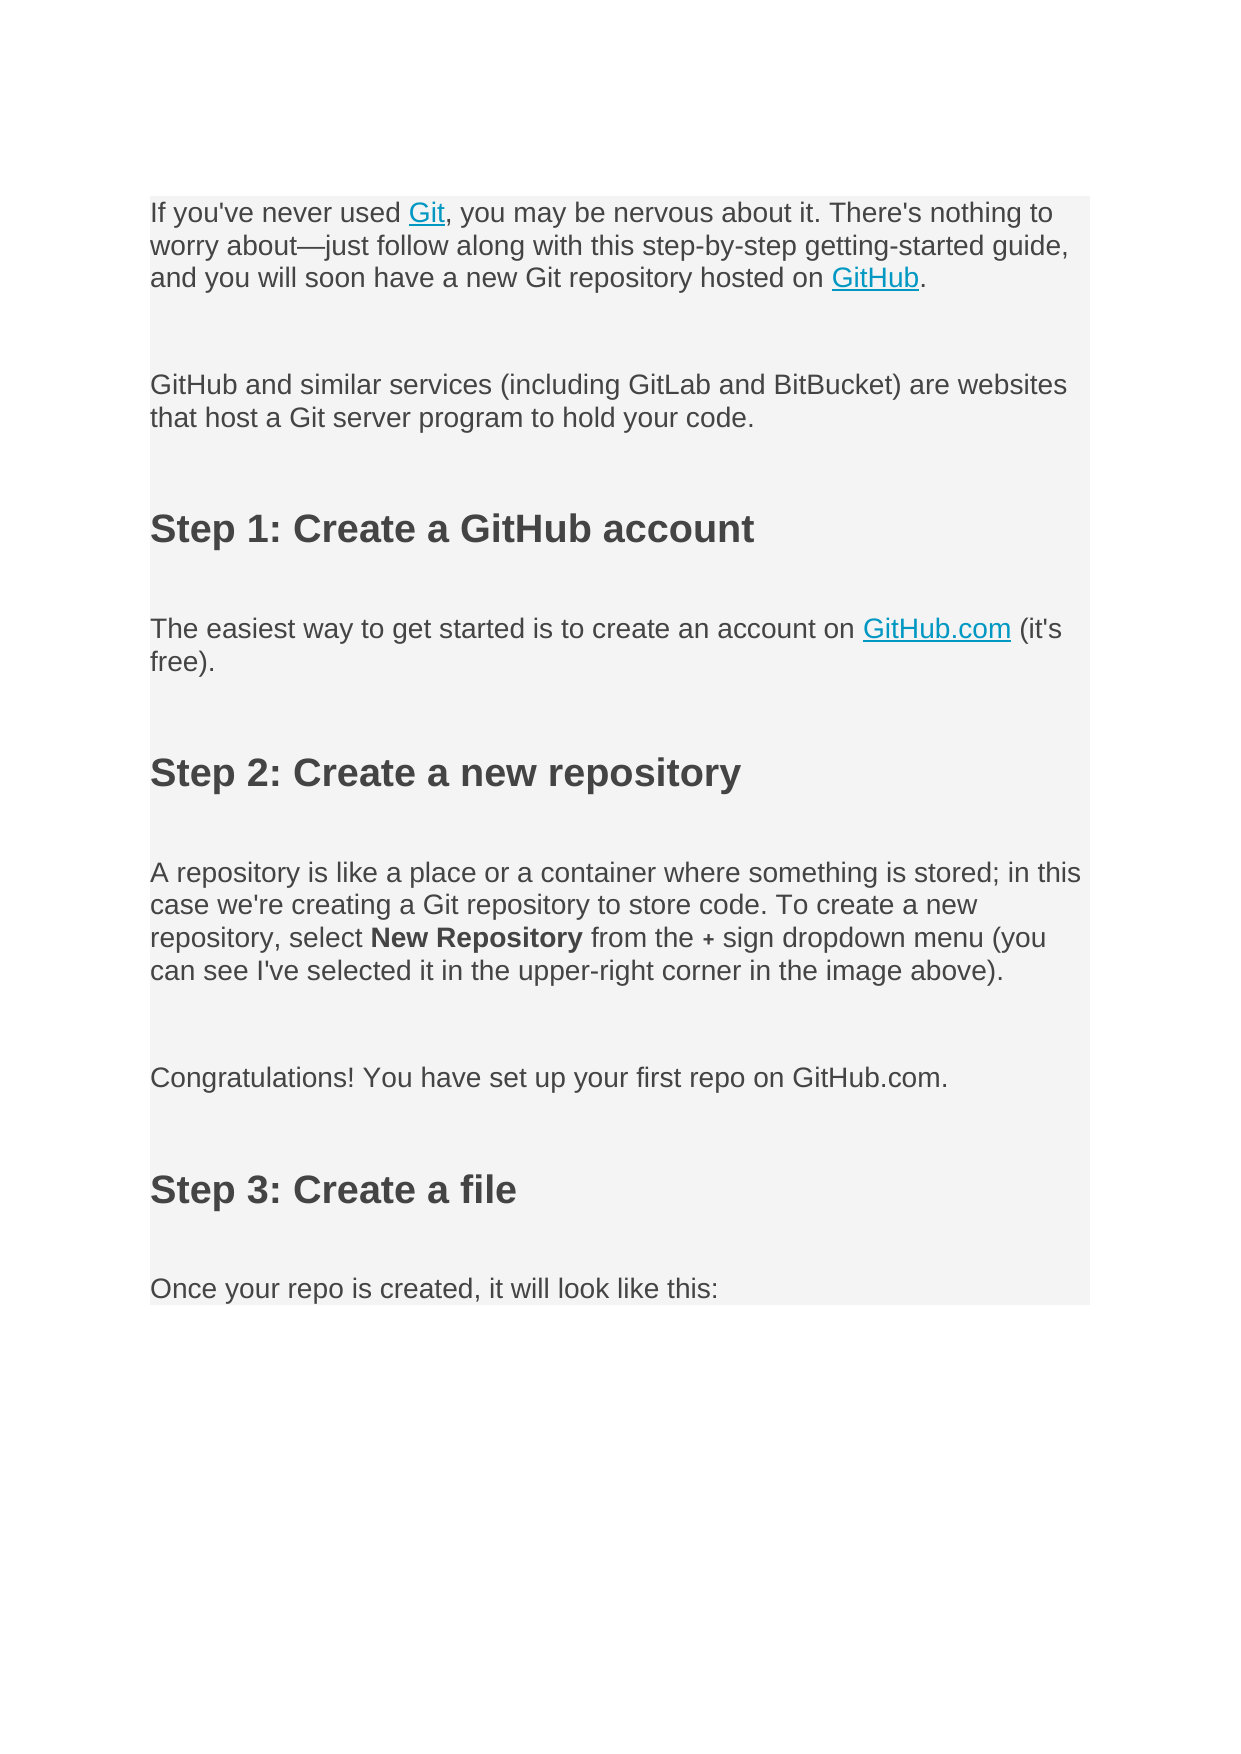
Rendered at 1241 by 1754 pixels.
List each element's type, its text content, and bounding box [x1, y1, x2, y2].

subtitle Step 1: Create a GitHub account [150, 506, 1090, 551]
text Congratulations! You have set up your first repo on GitHub.com. [150, 1061, 1090, 1093]
text The easiest way to get started is to create an account on GitHub.com (it's free). [150, 612, 1090, 677]
subtitle Step 2: Create a new repository [150, 749, 1090, 795]
text If you've never used Git, you may be nervous about it. There's nothing to worry about—just follow along with this step-by-step getting-started guide, and you will soon have a new Git repository hosted on GitHub. [150, 196, 1090, 293]
text GitHub and similar services (including GitLab and BitBucket) are websites that host a Git server program to hold your code. [150, 368, 1090, 433]
text Once your repo is created, it will look like this: [150, 1272, 1090, 1305]
subtitle Step 3: Create a file [150, 1166, 1090, 1211]
text A repository is like a place or a container where something is stored; in this case we're creating a Git repository to store code. To create a new repository, select New Repository from the + sign dropdown menu (you can see I've selected it in the upper-right corner in the image above). [150, 856, 1090, 986]
